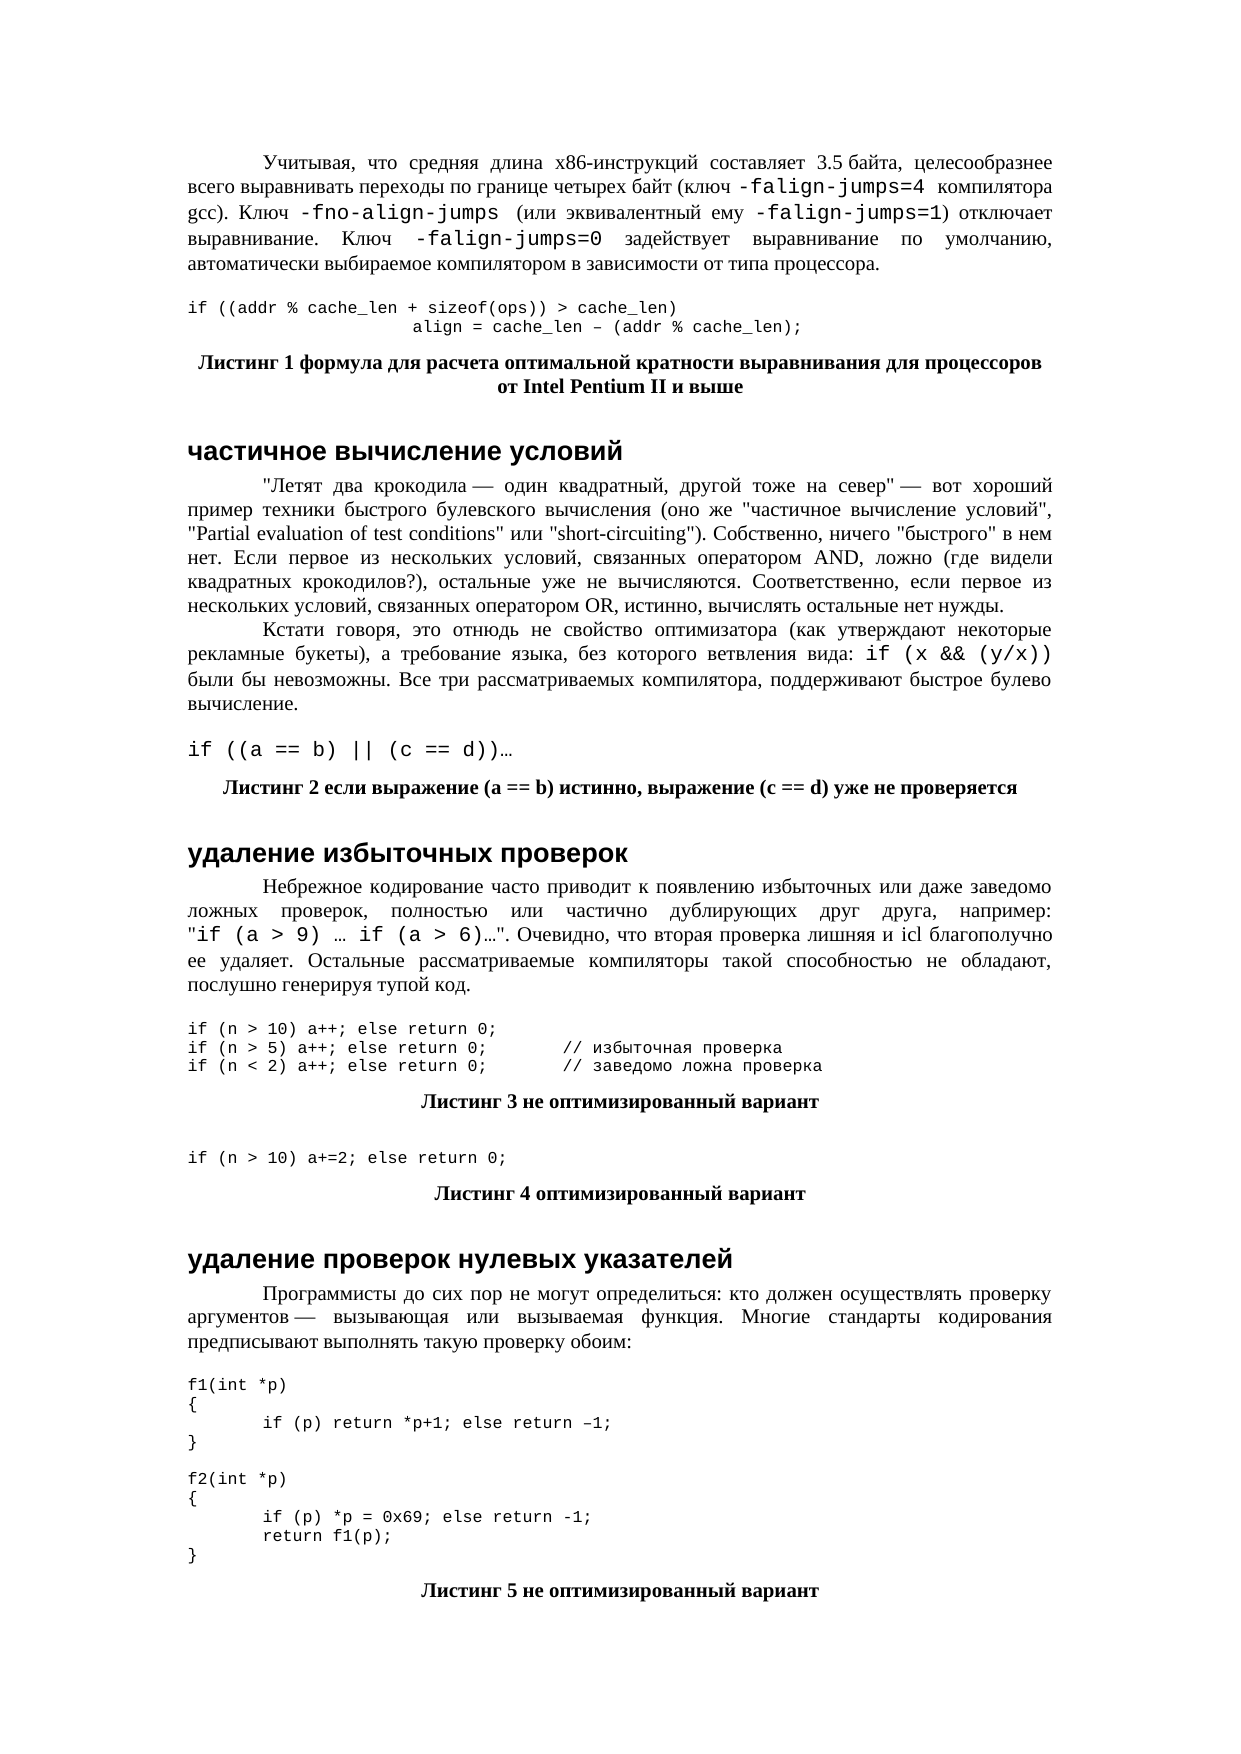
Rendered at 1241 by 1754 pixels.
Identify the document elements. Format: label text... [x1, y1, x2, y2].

text Небрежное кодирование часто приводит к появлению избыточных или даже заведомо ложных проверок, полностью или частично дублирующих друг друга, например: "if (a > 9) … if (a > 6)…". Очевидно, что вторая проверка лишняя и icl благополучно ее удаляет. Остальные рассматриваемые компиляторы такой способностью не обладают, послушно генерируя тупой код. [187, 874, 1053, 996]
text if ((a == b) || (c == d))… [187, 739, 1053, 763]
text return f1(p); [187, 1527, 1053, 1546]
text if (p) return *p+1; else return –1; [187, 1414, 1053, 1433]
text } [187, 1546, 1053, 1565]
text if (n > 10) a++; else return 0; [187, 1020, 1053, 1039]
text Учитывая, что средняя длина x86-инструкций составляет 3.5 байта, целесообразнее всего выравнивать переходы по границе четырех байт (ключ -falign-jumps=4 компилятора gcc). Ключ -fno-align-jumps (или эквивалентный ему -falign-jumps=1) отключает выравнивание. Ключ ‑falign-jumps=0 задействует выравнивание по умолчанию, автоматически выбираемое компилятором в зависимости от типа процессора. [187, 150, 1053, 275]
text if (n < 2) a++; else return 0; // заведомо ложна проверка [187, 1058, 1053, 1077]
text f2(int *p) [187, 1471, 1053, 1490]
text if ((addr % cache_len + sizeof(ops)) > cache_len) [187, 299, 1053, 318]
text Кстати говоря, это отнюдь не свойство оптимизатора (как утверждают некоторые рекламные букеты), а требование языка, без которого ветвления вида: if (x && (y/x)) были бы невозможны. Все три рассматриваемых компилятора, поддерживают быстрое булево вычисление. [187, 617, 1053, 715]
subtitle частичное вычисление условий [187, 435, 1053, 466]
text Листинг 1 формула для расчета оптимальной кратности выравнивания для процессоров от Intel Pentium II и выше [187, 349, 1053, 398]
text Программисты до сих пор не могут определиться: кто должен осуществлять проверку аргументов — вызывающая или вызываемая функция. Многие стандарты кодирования предписывают выполнять такую проверку обоим: [187, 1280, 1053, 1353]
text "Летят два крокодила — один квадратный, другой тоже на север" — вот хороший пример техники быстрого булевского вычисления (оно же "частичное вычисление условий", "Partial evaluation of test conditions" или "short-circuiting"). Собственно, ничего "быстрого" в нем нет. Если первое из нескольких условий, связанных оператором AND, ложно (где видели квадратных крокодилов?), остальные уже не вычисляются. Соответственно, если первое из нескольких условий, связанных оператором OR, истинно, вычислять остальные нет нужды. [187, 473, 1053, 617]
text align = cache_len – (addr % cache_len); [187, 318, 1053, 337]
text if (p) *p = 0x69; else return -1; [187, 1509, 1053, 1527]
subtitle удаление проверок нулевых указателей [187, 1243, 1053, 1274]
text Листинг 3 не оптимизированный вариант [187, 1089, 1053, 1113]
text Листинг 2 если выражение (a == b) истинно, выражение (c == d) уже не проверяется [187, 775, 1053, 799]
text Листинг 4 оптимизированный вариант [187, 1181, 1053, 1205]
text Листинг 5 не оптимизированный вариант [187, 1578, 1053, 1602]
subtitle удаление избыточных проверок [187, 837, 1053, 868]
text f1(int *p) [187, 1377, 1053, 1396]
text } [187, 1433, 1053, 1452]
text if (n > 10) a+=2; else return 0; [187, 1150, 1053, 1169]
text { [187, 1396, 1053, 1414]
text if (n > 5) a++; else return 0; // избыточная проверка [187, 1039, 1053, 1058]
text { [187, 1490, 1053, 1509]
